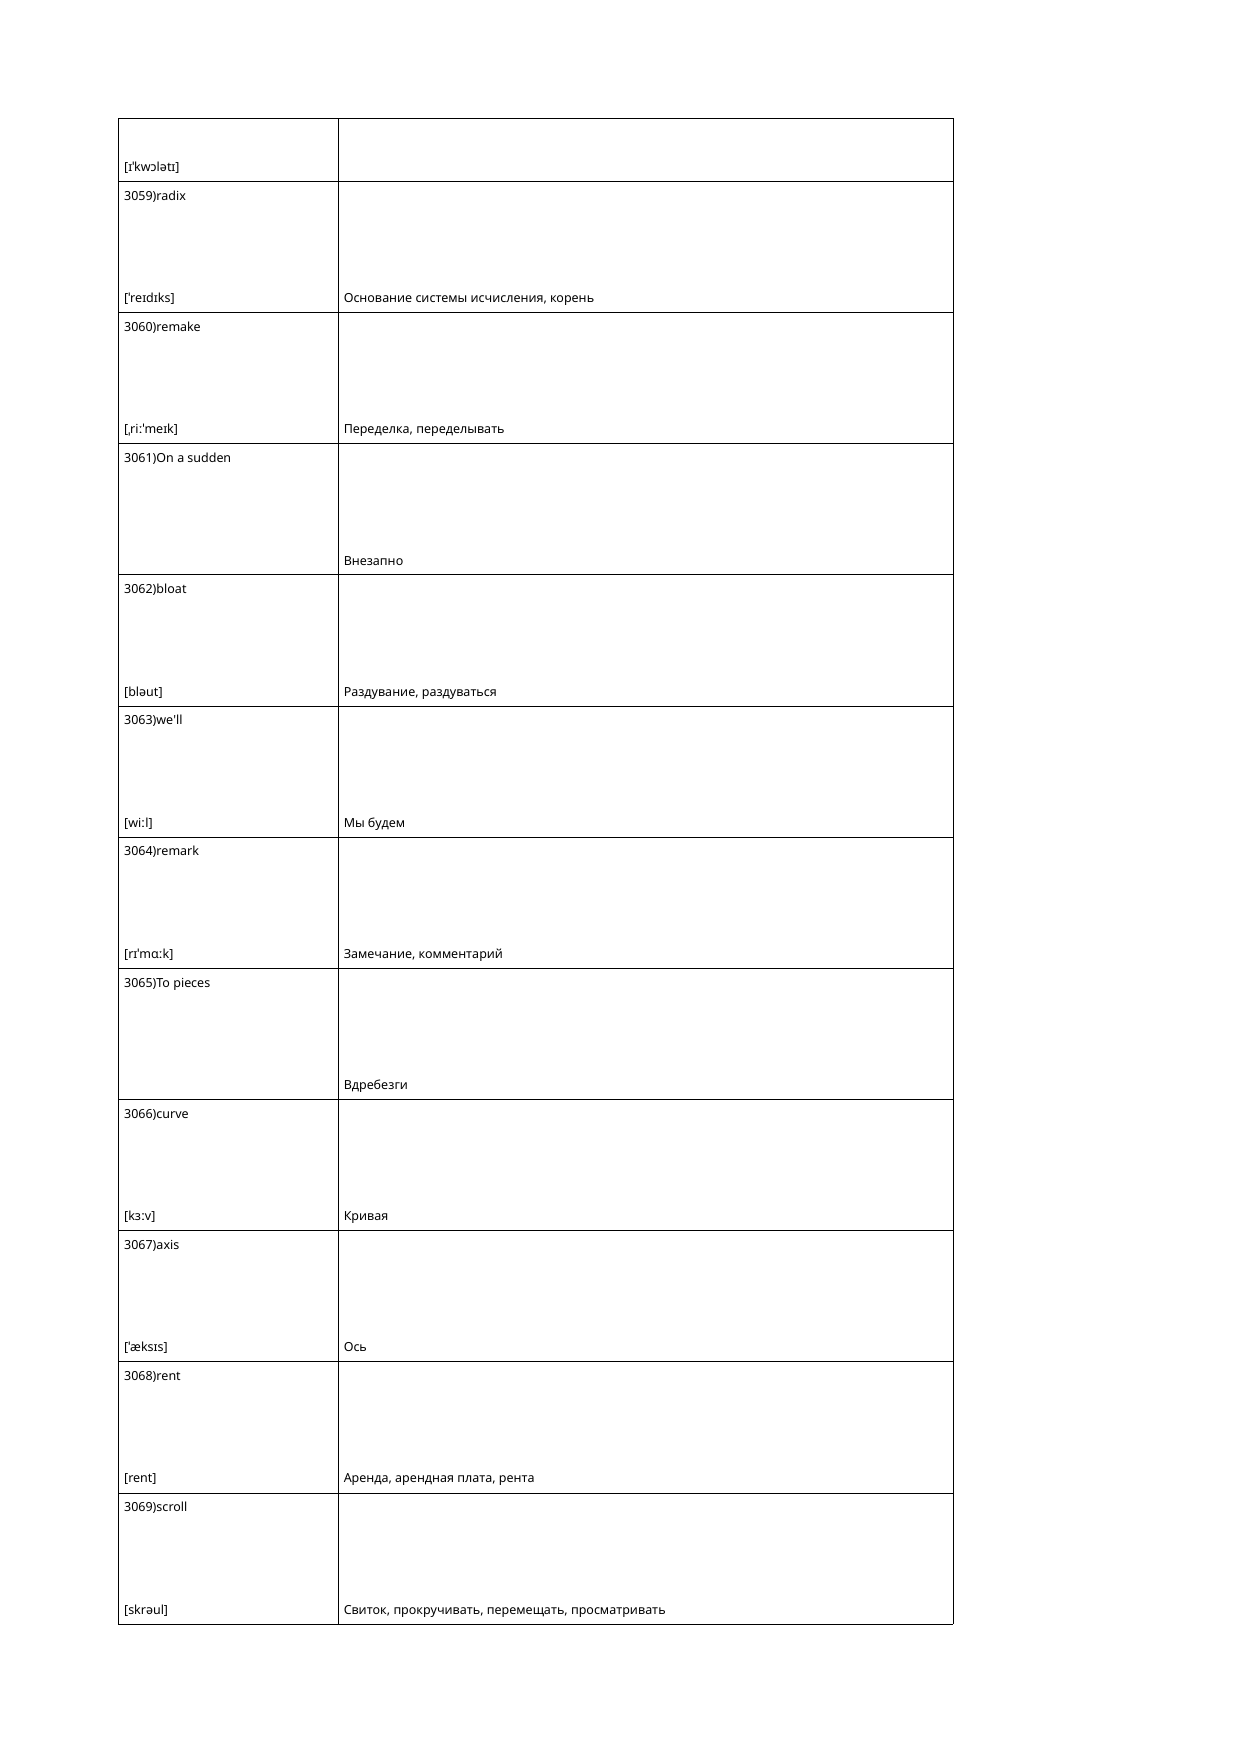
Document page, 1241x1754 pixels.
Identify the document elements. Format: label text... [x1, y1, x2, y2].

table_cell 3067)axis [ˈæksɪs] [119, 1231, 338, 1361]
table_cell Переделка, переделывать [339, 313, 953, 443]
table_cell Замечание, комментарий [339, 838, 953, 968]
table_cell 3059)radix [ˈreɪdɪks] [119, 182, 338, 312]
table_cell 3065)To pieces [119, 969, 338, 1099]
table_cell Аренда, арендная плата, рента [339, 1362, 953, 1492]
table_cell 3060)remake [ˌriːˈmeɪk] [119, 313, 338, 443]
table_cell 3062)bloat [bləut] [119, 575, 338, 706]
table_cell Кривая [339, 1100, 953, 1230]
table_cell Вдребезги [339, 969, 953, 1099]
table_cell 3063)we'll [wiːl] [119, 707, 338, 837]
table_cell [ɪˈkwɔlətɪ] [119, 119, 338, 181]
table_cell Ось [339, 1231, 953, 1361]
table_cell 3066)curve [kɜːv] [119, 1100, 338, 1230]
table_cell 3068)rent [rent] [119, 1362, 338, 1492]
table_cell Раздувание, раздуваться [339, 575, 953, 706]
table_cell Мы будем [339, 707, 953, 837]
table_cell 3061)On a sudden [119, 444, 338, 574]
table_cell Основание системы исчисления, корень [339, 182, 953, 312]
table_cell [339, 119, 953, 181]
table_cell Свиток, прокручивать, перемещать, просматривать [339, 1494, 953, 1623]
table_cell 3069)scroll [skrəul] [119, 1494, 338, 1623]
table_cell Внезапно [339, 444, 953, 574]
table_cell 3064)remark [rɪˈmɑːk] [119, 838, 338, 968]
